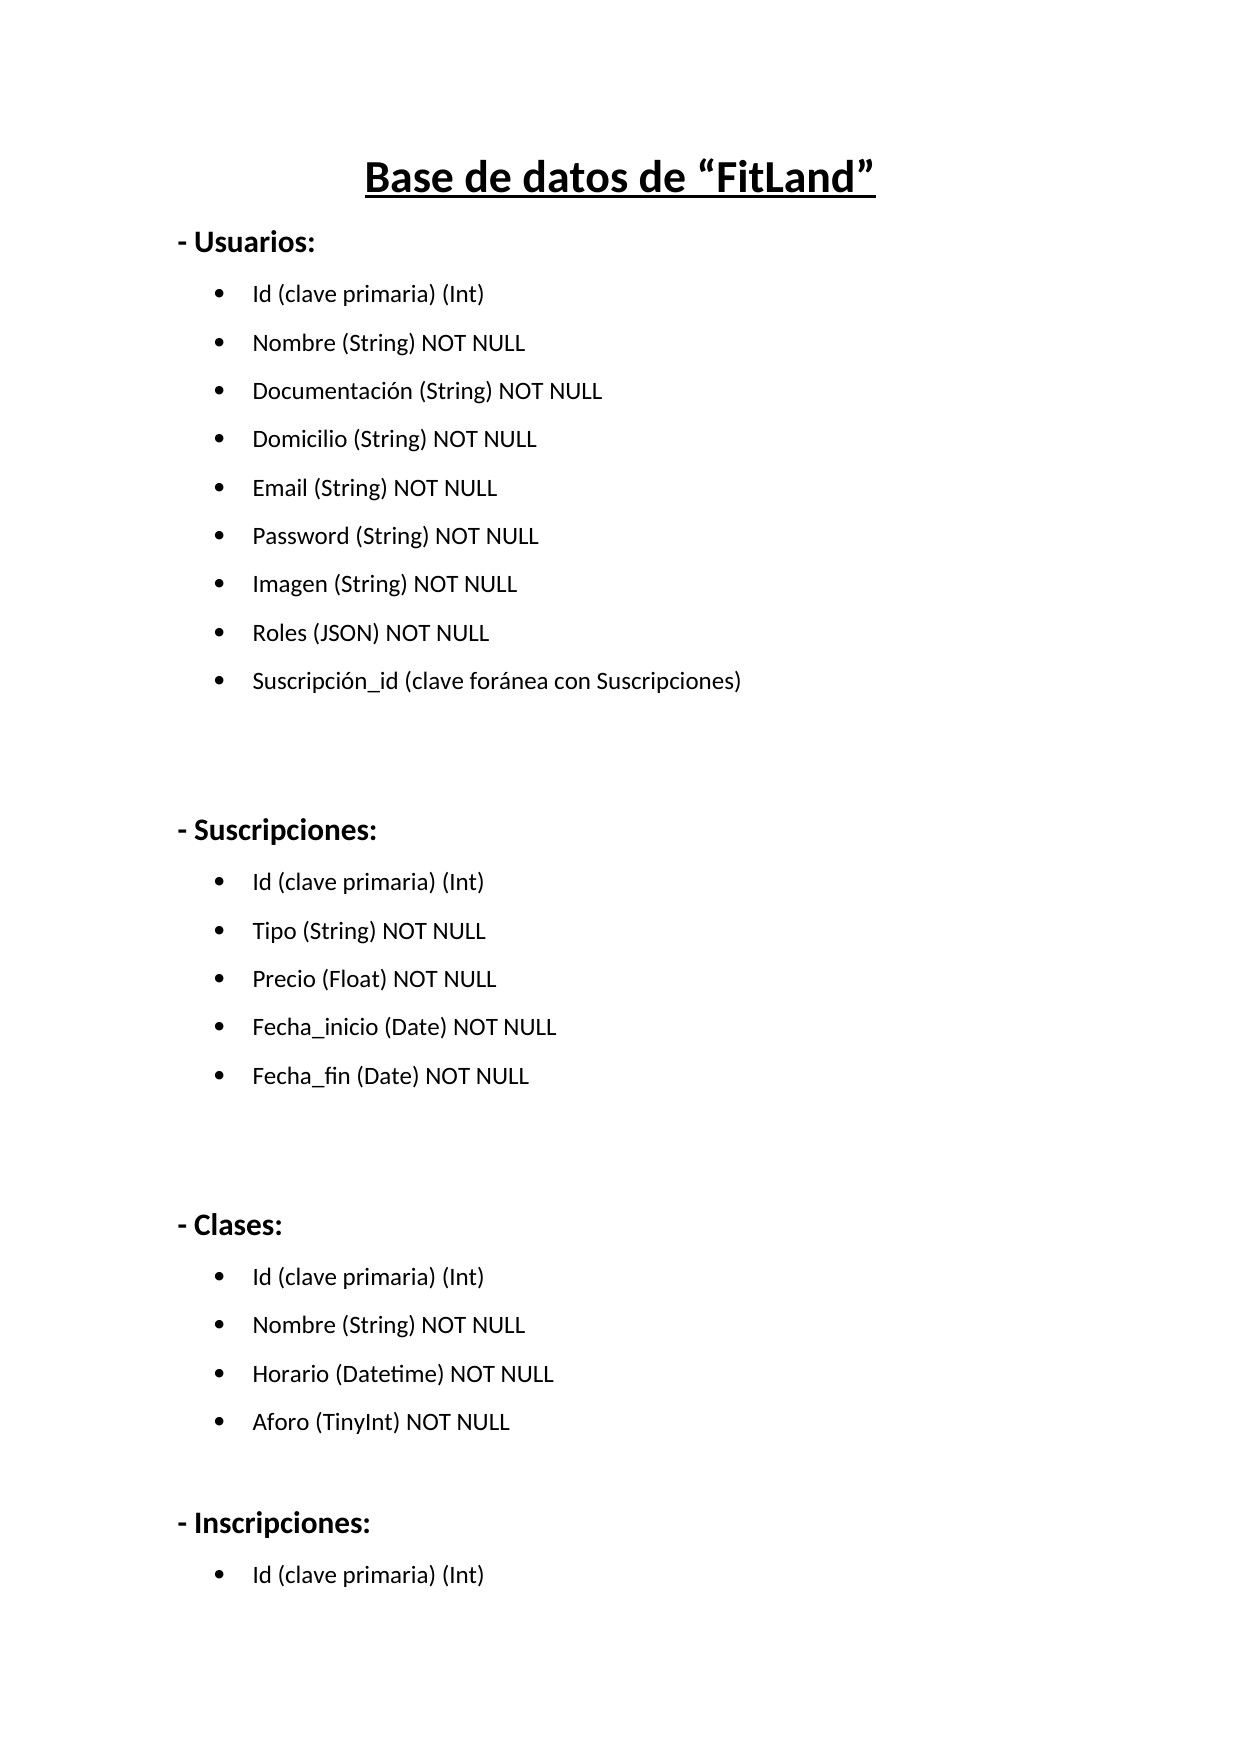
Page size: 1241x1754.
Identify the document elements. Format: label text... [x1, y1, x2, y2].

list Tipo (String) NOT NULL [215, 915, 1063, 945]
list Horario (Datetime) NOT NULL [215, 1358, 1063, 1388]
list Fecha_fin (Date) NOT NULL [215, 1060, 1063, 1090]
list Suscripción_id (clave foránea con Suscripciones) [215, 665, 1063, 696]
list Roles (JSON) NOT NULL [215, 617, 1063, 647]
text - Clases: [177, 1205, 1063, 1243]
list Nombre (String) NOT NULL [215, 327, 1063, 357]
list Nombre (String) NOT NULL [215, 1309, 1063, 1340]
list Imagen (String) NOT NULL [215, 569, 1063, 599]
list Documentación (String) NOT NULL [215, 375, 1063, 406]
list Id (clave primaria) (Int) [215, 279, 1063, 309]
list Id (clave primaria) (Int) [215, 867, 1063, 897]
list Password (String) NOT NULL [215, 520, 1063, 551]
list Precio (Float) NOT NULL [215, 963, 1063, 994]
text - Inscripciones: [177, 1503, 1063, 1541]
list Email (String) NOT NULL [215, 472, 1063, 502]
text - Suscripciones: [177, 810, 1063, 848]
text - Usuarios: [177, 222, 1063, 261]
list Aforo (TinyInt) NOT NULL [215, 1406, 1063, 1437]
list Domicilio (String) NOT NULL [215, 424, 1063, 454]
text Base de datos de “FitLand” [177, 148, 1063, 203]
list Id (clave primaria) (Int) [215, 1559, 1063, 1589]
list Id (clave primaria) (Int) [215, 1261, 1063, 1292]
list Fecha_inicio (Date) NOT NULL [215, 1012, 1063, 1042]
